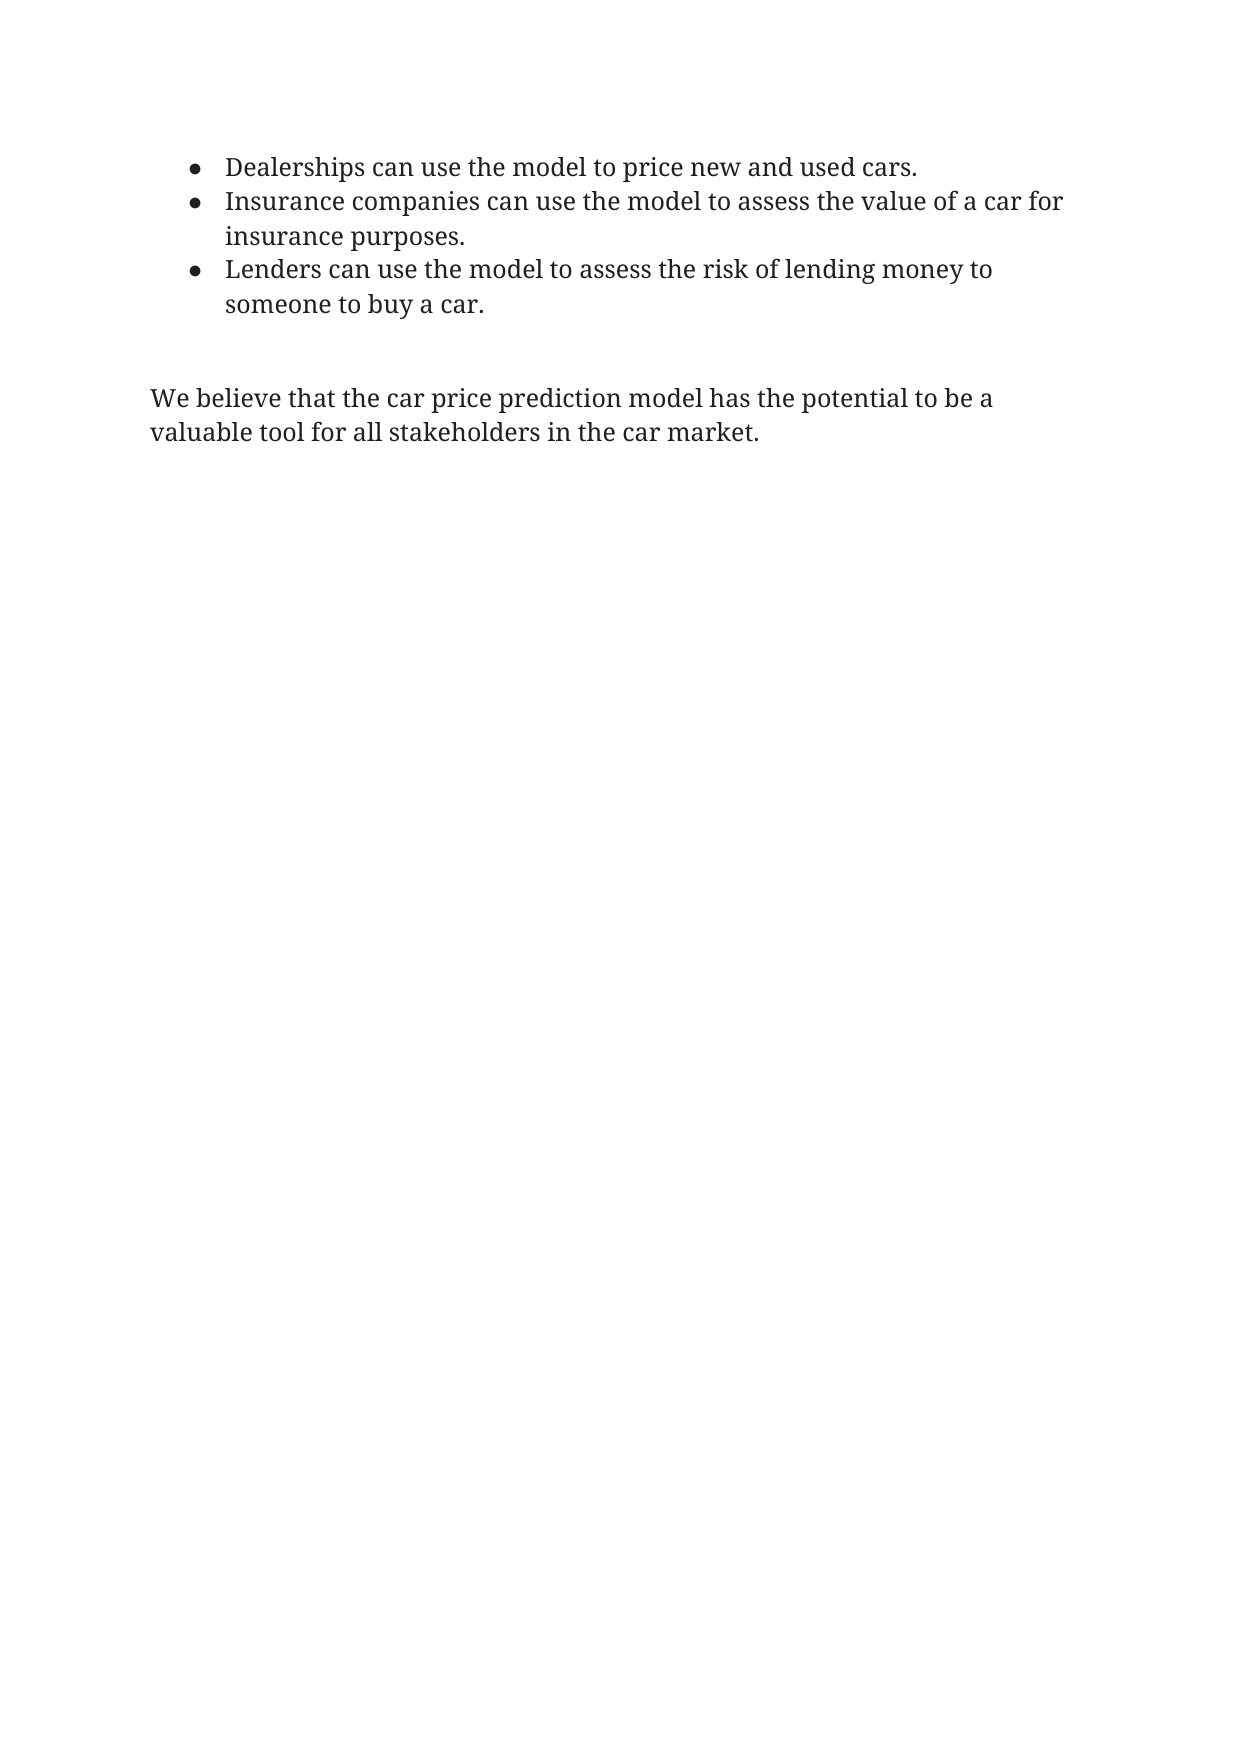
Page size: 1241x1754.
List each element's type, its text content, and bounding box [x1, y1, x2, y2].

text We believe that the car price prediction model has the potential to be a valuable tool for all stakeholders in the car market. [150, 381, 1090, 449]
list Lenders can use the model to assess the risk of lending money to someone to buy a car. [187, 252, 1090, 320]
list Dealerships can use the model to price new and used cars. [187, 150, 1090, 184]
list Insurance companies can use the model to assess the value of a car for insurance purposes. [187, 184, 1090, 252]
